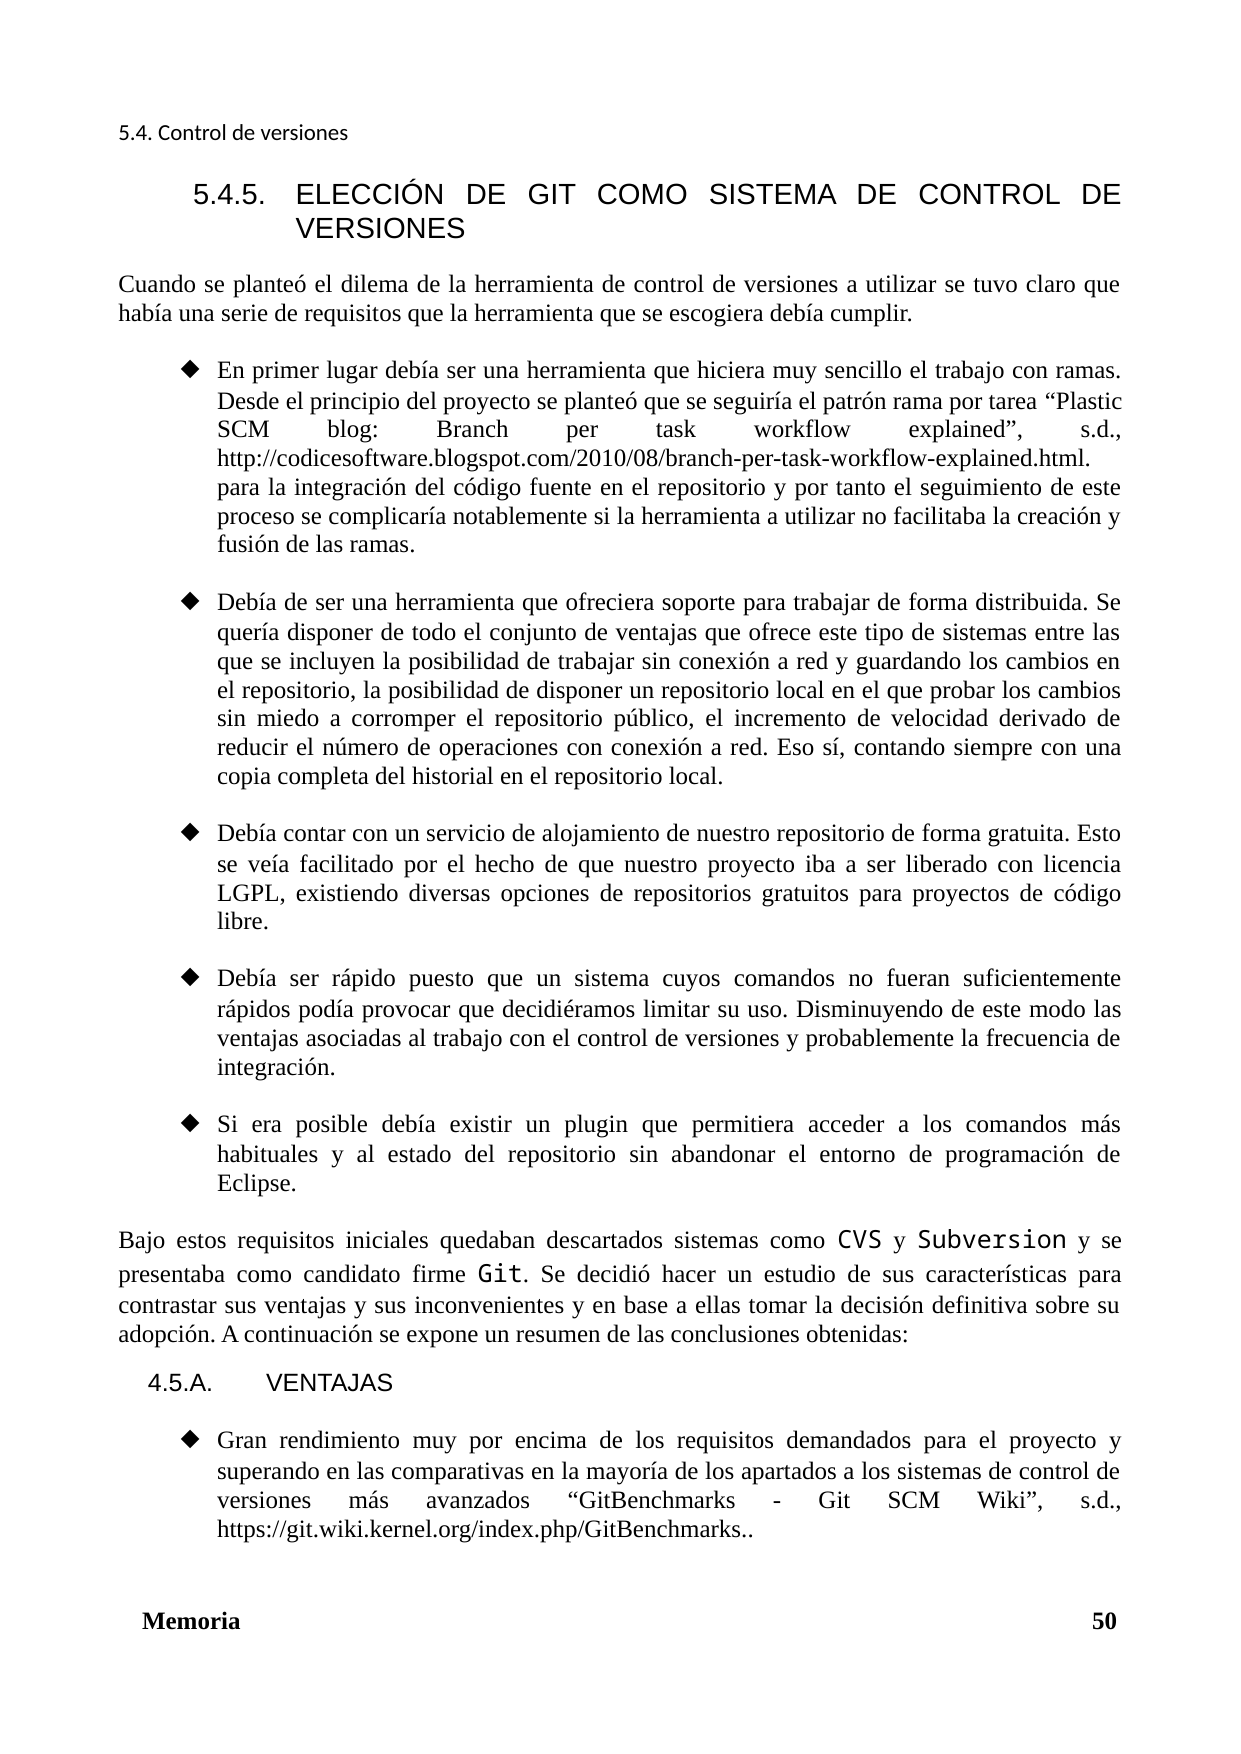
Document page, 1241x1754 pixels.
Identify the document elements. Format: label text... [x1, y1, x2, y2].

list Debía contar con un servicio de alojamiento de nuestro repositorio de forma gratuita. Esto se veía facilitado por el hecho de que nuestro proyecto iba a ser liberado con licencia LGPL, existiendo diversas opciones de repositorios gratuitos para proyectos de código libre. [179, 815, 1122, 935]
list Debía de ser una herramienta que ofreciera soporte para trabajar de forma distribuida. Se quería disponer de todo el conjunto de ventajas que ofrece este tipo de sistemas entre las que se incluyen la posibilidad de trabajar sin conexión a red y guardando los cambios en el repositorio, la posibilidad de disponer un repositorio local en el que probar los cambios sin miedo a corromper el repositorio público, el incremento de velocidad derivado de reducir el número de operaciones con conexión a red. Eso sí, contando siempre con una copia completa del historial en el repositorio local. [179, 583, 1122, 790]
list En primer lugar debía ser una herramienta que hiciera muy sencillo el trabajo con ramas. Desde el principio del proyecto se planteó que se seguiría el patrón rama por tarea “Plastic SCM blog: Branch per task workflow explained”, s.d., http://codicesoftware.blogspot.com/2010/08/branch-per-task-workflow-explained.html. para la integración del código fuente en el repositorio y por tanto el seguimiento de este proceso se complicaría notablemente si la herramienta a utilizar no facilitaba la creación y fusión de las ramas. [179, 352, 1122, 558]
text Cuando se planteó el dilema de la herramienta de control de versiones a utilizar se tuvo claro que había una serie de requisitos que la herramienta que se escogiera debía cumplir. [118, 269, 1122, 327]
subtitle Elección de Git como sistema de control de versiones [266, 177, 1122, 244]
list Debía ser rápido puesto que un sistema cuyos comandos no fueran suficientemente rápidos podía provocar que decidiéramos limitar su uso. Disminuyendo de este modo las ventajas asociadas al trabajo con el control de versiones y probablemente la frecuencia de integración. [179, 960, 1122, 1080]
subtitle Ventajas [148, 1368, 1122, 1397]
list Gran rendimiento muy por encima de los requisitos demandados para el proyecto y superando en las comparativas en la mayoría de los apartados a los sistemas de control de versiones más avanzados “GitBenchmarks - Git SCM Wiki”, s.d., https://git.wiki.kernel.org/index.php/GitBenchmarks.. [179, 1422, 1122, 1542]
list Si era posible debía existir un plugin que permitiera acceder a los comandos más habituales y al estado del repositorio sin abandonar el entorno de programación de Eclipse. [179, 1105, 1122, 1197]
text Bajo estos requisitos iniciales quedaban descartados sistemas como CVS y Subversion y se presentaba como candidato firme Git. Se decidió hacer un estudio de sus características para contrastar sus ventajas y sus inconvenientes y en base a ellas tomar la decisión definitiva sobre su adopción. A continuación se expone un resumen de las conclusiones obtenidas: [118, 1222, 1122, 1348]
